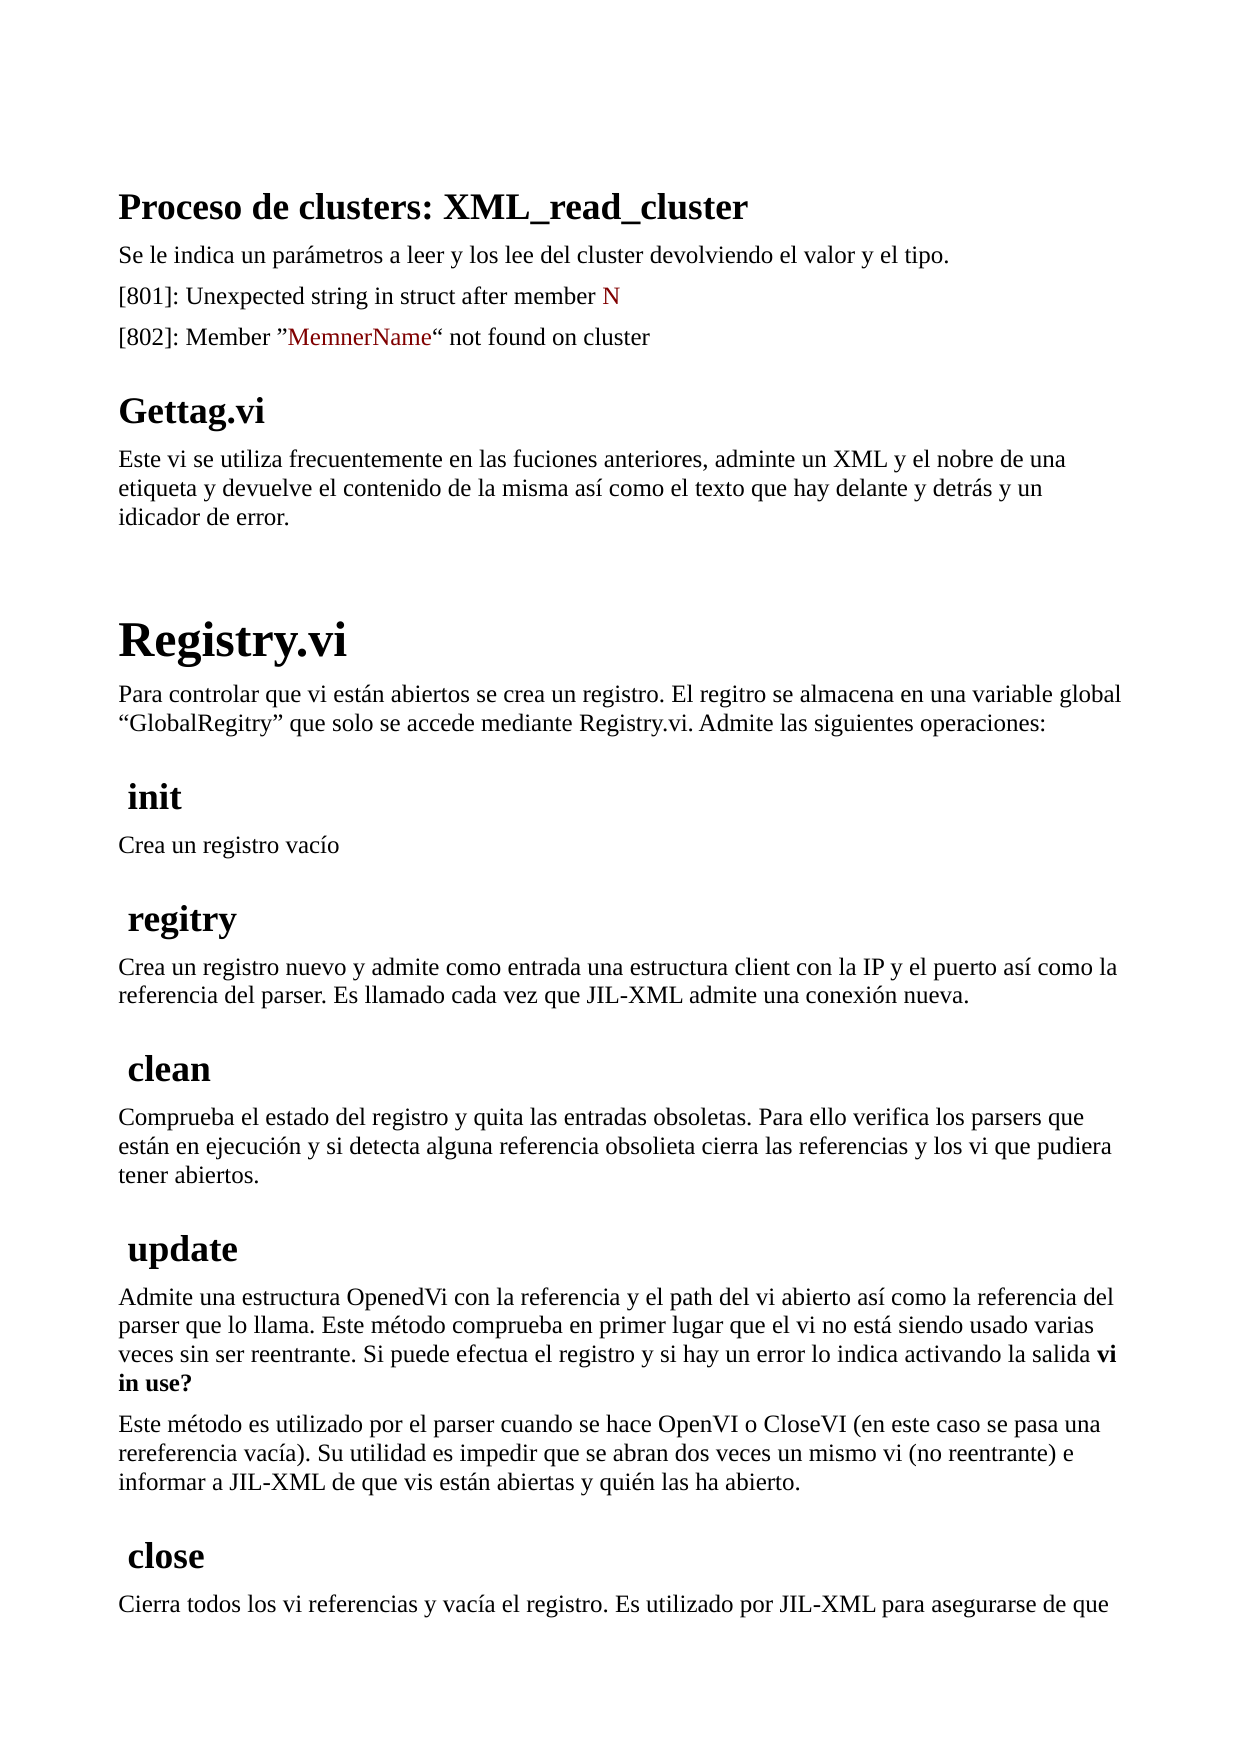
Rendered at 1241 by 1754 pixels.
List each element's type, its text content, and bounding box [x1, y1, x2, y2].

text [801]: Unexpected string in struct after member N [118, 281, 1122, 310]
text Para controlar que vi están abiertos se crea un registro. El regitro se almacena en una variable global “GlobalRegitry” que solo se accede mediante Registry.vi. Admite las siguientes operaciones: [118, 679, 1122, 737]
subtitle update [118, 1226, 1122, 1269]
text Comprueba el estado del registro y quita las entradas obsoletas. Para ello verifica los parsers que están en ejecución y si detecta alguna referencia obsolieta cierra las referencias y los vi que pudiera tener abiertos. [118, 1102, 1122, 1189]
subtitle Registry.vi [118, 609, 1122, 667]
subtitle Gettag.vi [118, 389, 1122, 432]
subtitle Proceso de clusters: XML_read_cluster [118, 184, 1122, 227]
text Crea un registro vacío [118, 830, 1122, 859]
text Este vi se utiliza frecuentemente en las fuciones anteriores, adminte un XML y el nobre de una etiqueta y devuelve el contenido de la misma así como el texto que hay delante y detrás y un idicador de error. [118, 444, 1122, 531]
text Se le indica un parámetros a leer y los lee del cluster devolviendo el valor y el tipo. [118, 240, 1122, 269]
text [802]: Member ”MemnerName“ not found on cluster [118, 322, 1122, 351]
text Cierra todos los vi referencias y vacía el registro. Es utilizado por JIL-XML para asegurarse de que [118, 1589, 1122, 1617]
subtitle close [118, 1533, 1122, 1576]
subtitle regitry [118, 896, 1122, 939]
text Crea un registro nuevo y admite como entrada una estructura client con la IP y el puerto así como la referencia del parser. Es llamado cada vez que JIL-XML admite una conexión nueva. [118, 952, 1122, 1009]
subtitle clean [118, 1047, 1122, 1090]
subtitle init [118, 774, 1122, 817]
text Este método es utilizado por el parser cuando se hace OpenVI o CloseVI (en este caso se pasa una rereferencia vacía). Su utilidad es impedir que se abran dos veces un mismo vi (no reentrante) e informar a JIL-XML de que vis están abiertas y quién las ha abierto. [118, 1409, 1122, 1496]
text Admite una estructura OpenedVi con la referencia y el path del vi abierto así como la referencia del parser que lo llama. Este método comprueba en primer lugar que el vi no está siendo usado varias veces sin ser reentrante. Si puede efectua el registro y si hay un error lo indica activando la salida vi in use? [118, 1282, 1122, 1397]
